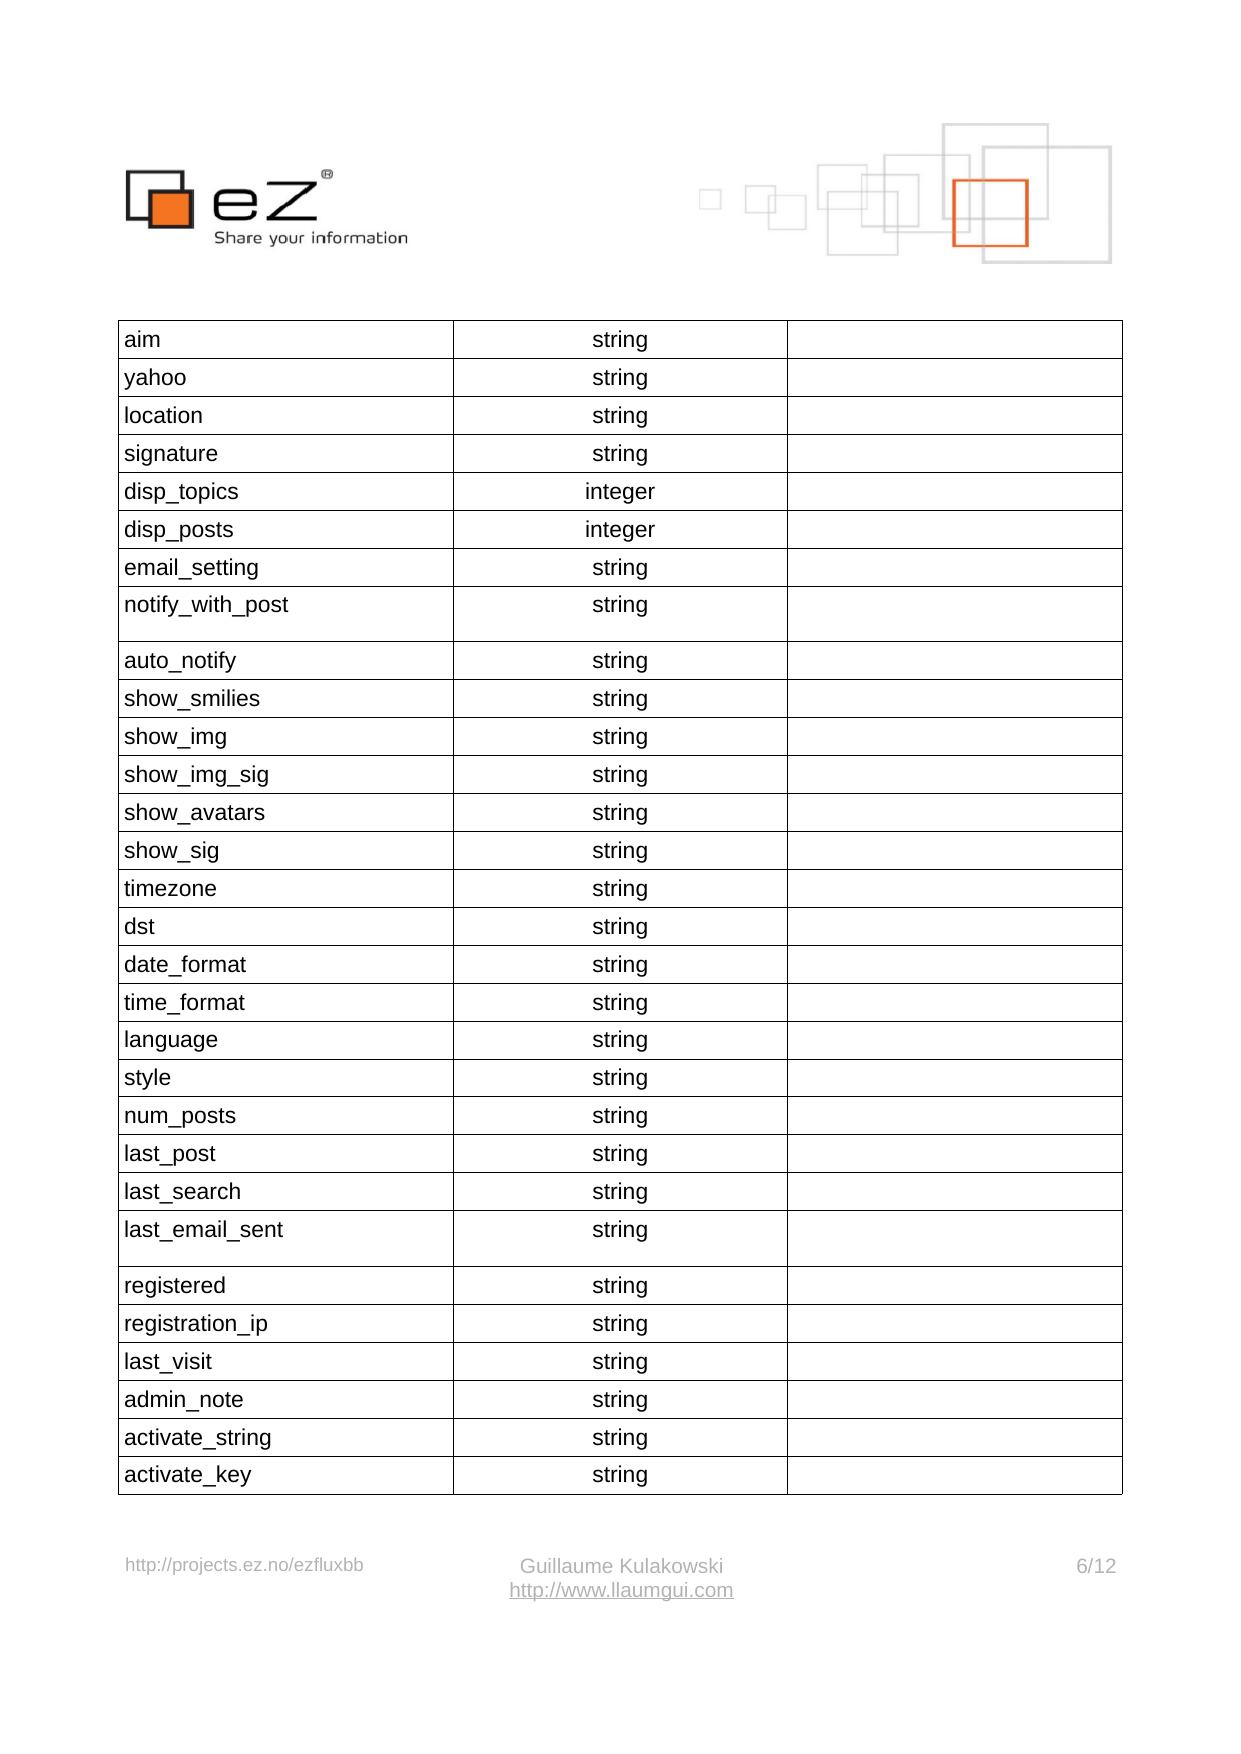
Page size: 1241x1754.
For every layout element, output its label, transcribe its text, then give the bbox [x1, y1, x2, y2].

table_cell string [454, 587, 787, 641]
table_cell [788, 1457, 1122, 1493]
table_cell last_visit [119, 1343, 453, 1380]
table_cell location [119, 397, 453, 434]
table_cell string [454, 397, 787, 434]
table_cell style [119, 1060, 453, 1096]
table_cell activate_string [119, 1419, 453, 1456]
table_cell [788, 473, 1122, 510]
table_cell registered [119, 1267, 453, 1304]
table_cell [788, 908, 1122, 945]
table_cell string [454, 1457, 787, 1493]
table_cell integer [454, 511, 787, 548]
table_cell integer [454, 473, 787, 510]
table_cell timezone [119, 870, 453, 907]
table_cell string [454, 1022, 787, 1058]
table_cell [788, 587, 1122, 641]
table_cell string [454, 908, 787, 945]
table_cell string [454, 1305, 787, 1342]
table_cell admin_note [119, 1381, 453, 1418]
table_cell string [454, 1097, 787, 1134]
table_cell [788, 832, 1122, 869]
table_cell [788, 642, 1122, 679]
table_cell string [454, 984, 787, 1021]
table_cell string [454, 549, 787, 586]
table_cell [788, 321, 1122, 358]
table_cell signature [119, 435, 453, 472]
table_cell yahoo [119, 359, 453, 396]
table_cell [788, 1305, 1122, 1342]
table_cell string [454, 1419, 787, 1456]
table_cell [788, 1173, 1122, 1210]
table_cell [788, 756, 1122, 793]
table_cell string [454, 359, 787, 396]
table_cell string [454, 1211, 787, 1266]
table_cell num_posts [119, 1097, 453, 1134]
table_cell [788, 549, 1122, 586]
table_cell [788, 718, 1122, 755]
table_cell [788, 397, 1122, 434]
table_cell [788, 946, 1122, 983]
table_cell [788, 511, 1122, 548]
table_cell [788, 435, 1122, 472]
table_cell show_avatars [119, 794, 453, 831]
table_cell [788, 1267, 1122, 1304]
table_cell show_sig [119, 832, 453, 869]
table_cell string [454, 870, 787, 907]
table_cell [788, 359, 1122, 396]
table_cell registration_ip [119, 1305, 453, 1342]
table_cell [788, 1097, 1122, 1134]
table_cell string [454, 832, 787, 869]
table_cell [788, 1022, 1122, 1058]
table_cell string [454, 1343, 787, 1380]
table_cell auto_notify [119, 642, 453, 679]
table_cell string [454, 946, 787, 983]
picture [118, 160, 419, 251]
table_cell disp_topics [119, 473, 453, 510]
table_cell activate_key [119, 1457, 453, 1493]
table_cell string [454, 435, 787, 472]
table_cell string [454, 321, 787, 358]
table_cell string [454, 680, 787, 717]
table_cell language [119, 1022, 453, 1058]
table_cell string [454, 1381, 787, 1418]
table_cell [788, 1381, 1122, 1418]
table_cell string [454, 1267, 787, 1304]
table_cell email_setting [119, 549, 453, 586]
table_cell time_format [119, 984, 453, 1021]
table_cell last_email_sent [119, 1211, 453, 1266]
table_cell [788, 680, 1122, 717]
table_cell [788, 1419, 1122, 1456]
table_cell dst [119, 908, 453, 945]
table_cell aim [119, 321, 453, 358]
table_cell string [454, 794, 787, 831]
table_cell string [454, 756, 787, 793]
table_cell notify_with_post [119, 587, 453, 641]
table_cell last_post [119, 1135, 453, 1172]
table_cell string [454, 1135, 787, 1172]
table_cell string [454, 1060, 787, 1096]
table_cell [788, 1135, 1122, 1172]
table_cell [788, 1343, 1122, 1380]
table_cell [788, 1060, 1122, 1096]
table_cell show_smilies [119, 680, 453, 717]
picture [654, 116, 1120, 275]
table_cell string [454, 718, 787, 755]
table_cell last_search [119, 1173, 453, 1210]
table_cell [788, 794, 1122, 831]
table_cell show_img [119, 718, 453, 755]
table_cell string [454, 642, 787, 679]
table_cell disp_posts [119, 511, 453, 548]
table_cell [788, 870, 1122, 907]
table_cell [788, 984, 1122, 1021]
table_cell show_img_sig [119, 756, 453, 793]
table_cell [788, 1211, 1122, 1266]
table_cell date_format [119, 946, 453, 983]
table_cell string [454, 1173, 787, 1210]
